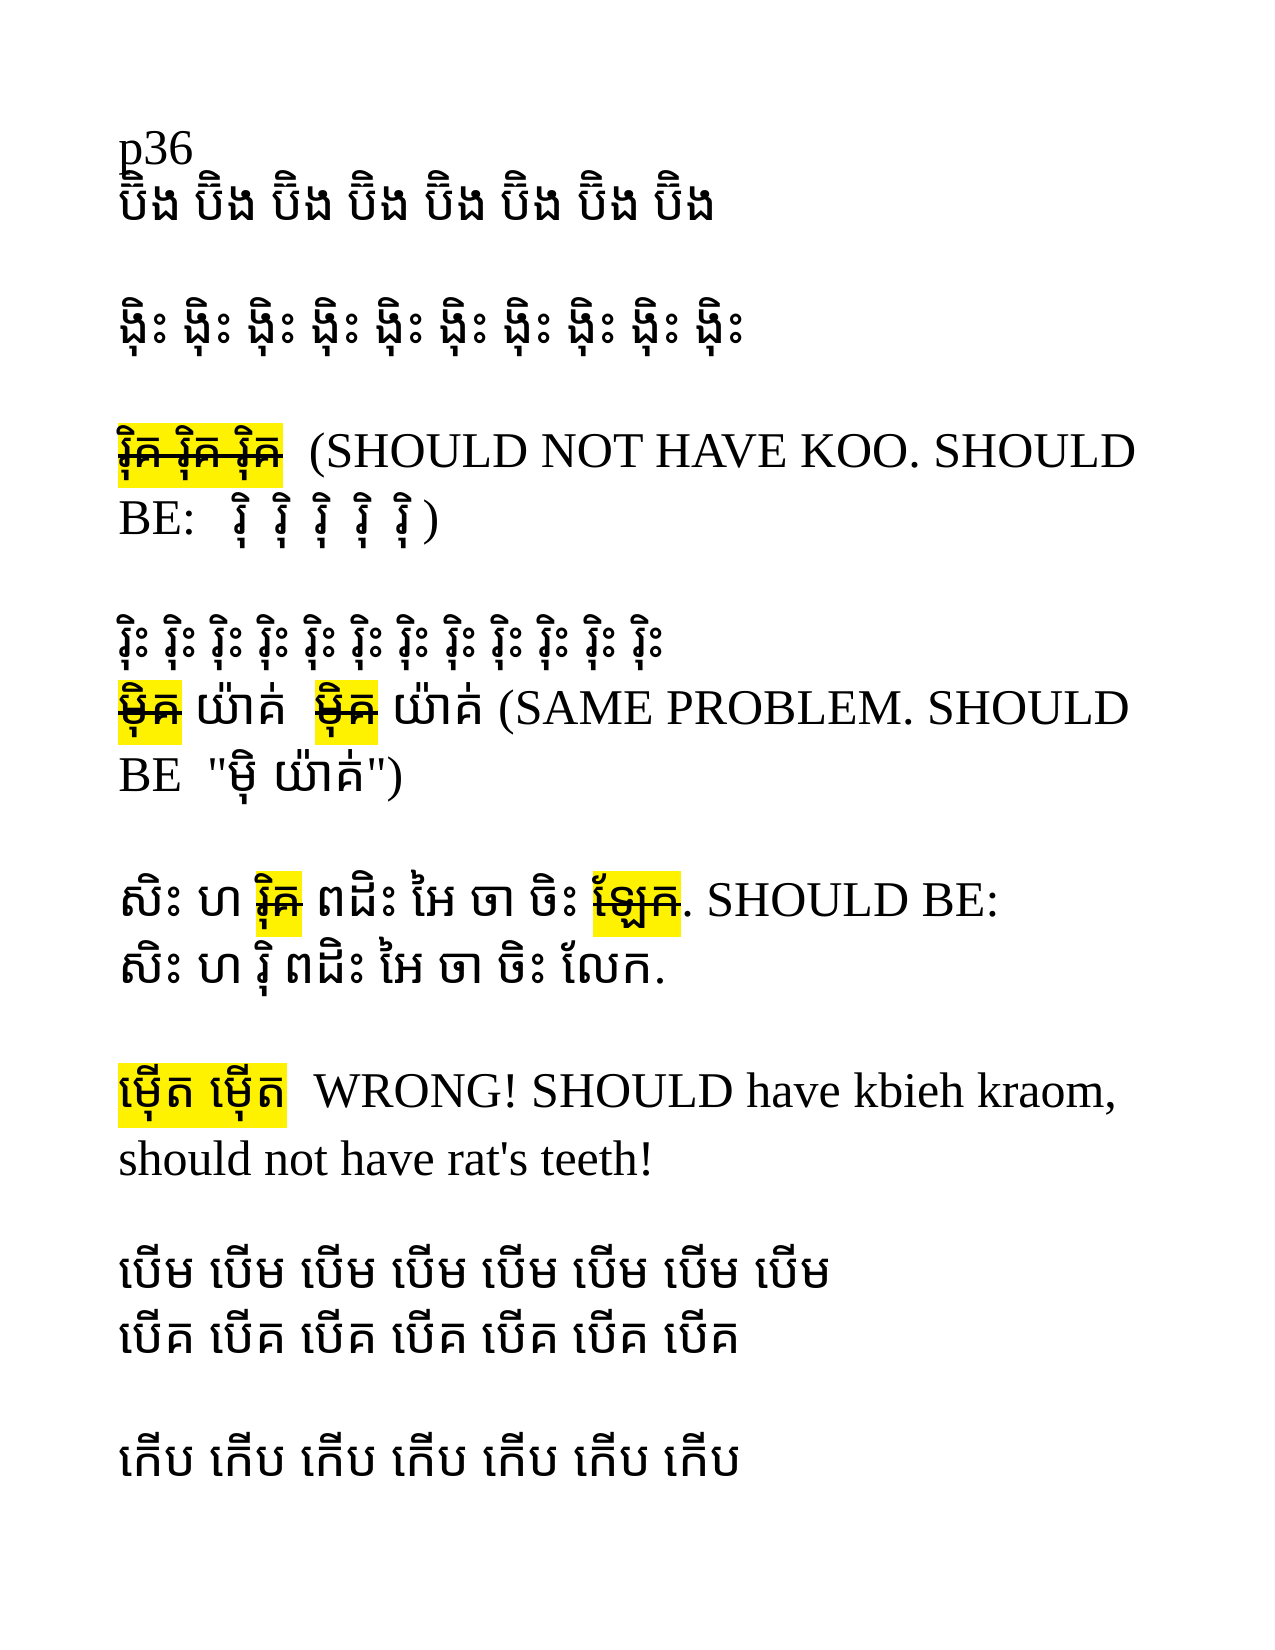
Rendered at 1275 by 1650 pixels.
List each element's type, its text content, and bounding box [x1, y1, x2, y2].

text p36 [118, 118, 1157, 176]
text បើម បើម បើម បើម បើម បើម បើម បើម [118, 1243, 1157, 1308]
text សិះ ហ រ៉ិ ពដិះ អៃ ចា ចិះ លែក. [118, 937, 1157, 1004]
text ម៉ើត ម៉ើត WRONG! SHOULD have kbieh kraom, should not have rat's teeth! [118, 1061, 1157, 1186]
text បើគ បើគ បើគ បើគ បើគ បើគ បើគ [118, 1308, 1157, 1374]
text ម៉ិគ យ៉ាគ់ ម៉ិគ យ៉ាគ់ (SAME PROBLEM. SHOULD BE "ម៉ិ យ៉ាគ់") [118, 678, 1157, 812]
text កើប កើប កើប កើប កើប កើប កើប [118, 1431, 1157, 1496]
text រ៉ិះ រ៉ិះ រ៉ិះ រ៉ិះ រ៉ិះ រ៉ិះ រ៉ិះ រ៉ិះ រ៉ិះ រ៉ិះ រ៉ិះ រ៉ិះ [118, 613, 1157, 678]
text សិះ ហ រ៉ិគ ពដិះ អៃ ចា ចិះ ឡែក. SHOULD BE: [118, 869, 1157, 937]
text រ៉ិគ រ៉ិគ រ៉ិគ (SHOULD NOT HAVE KOO. SHOULD BE: រ៉ិ រ៉ិ រ៉ិ រ៉ិ រ៉ិ ) [118, 421, 1157, 555]
text ង៉ិះ ង៉ិះ ង៉ិះ ង៉ិះ ង៉ិះ ង៉ិះ ង៉ិះ ង៉ិះ ង៉ិះ ង៉ិះ [118, 298, 1157, 363]
text ប៊ិង ប៊ិង ប៊ិង ប៊ិង ប៊ិង ប៊ិង ប៊ិង ប៊ិង [118, 176, 1157, 241]
